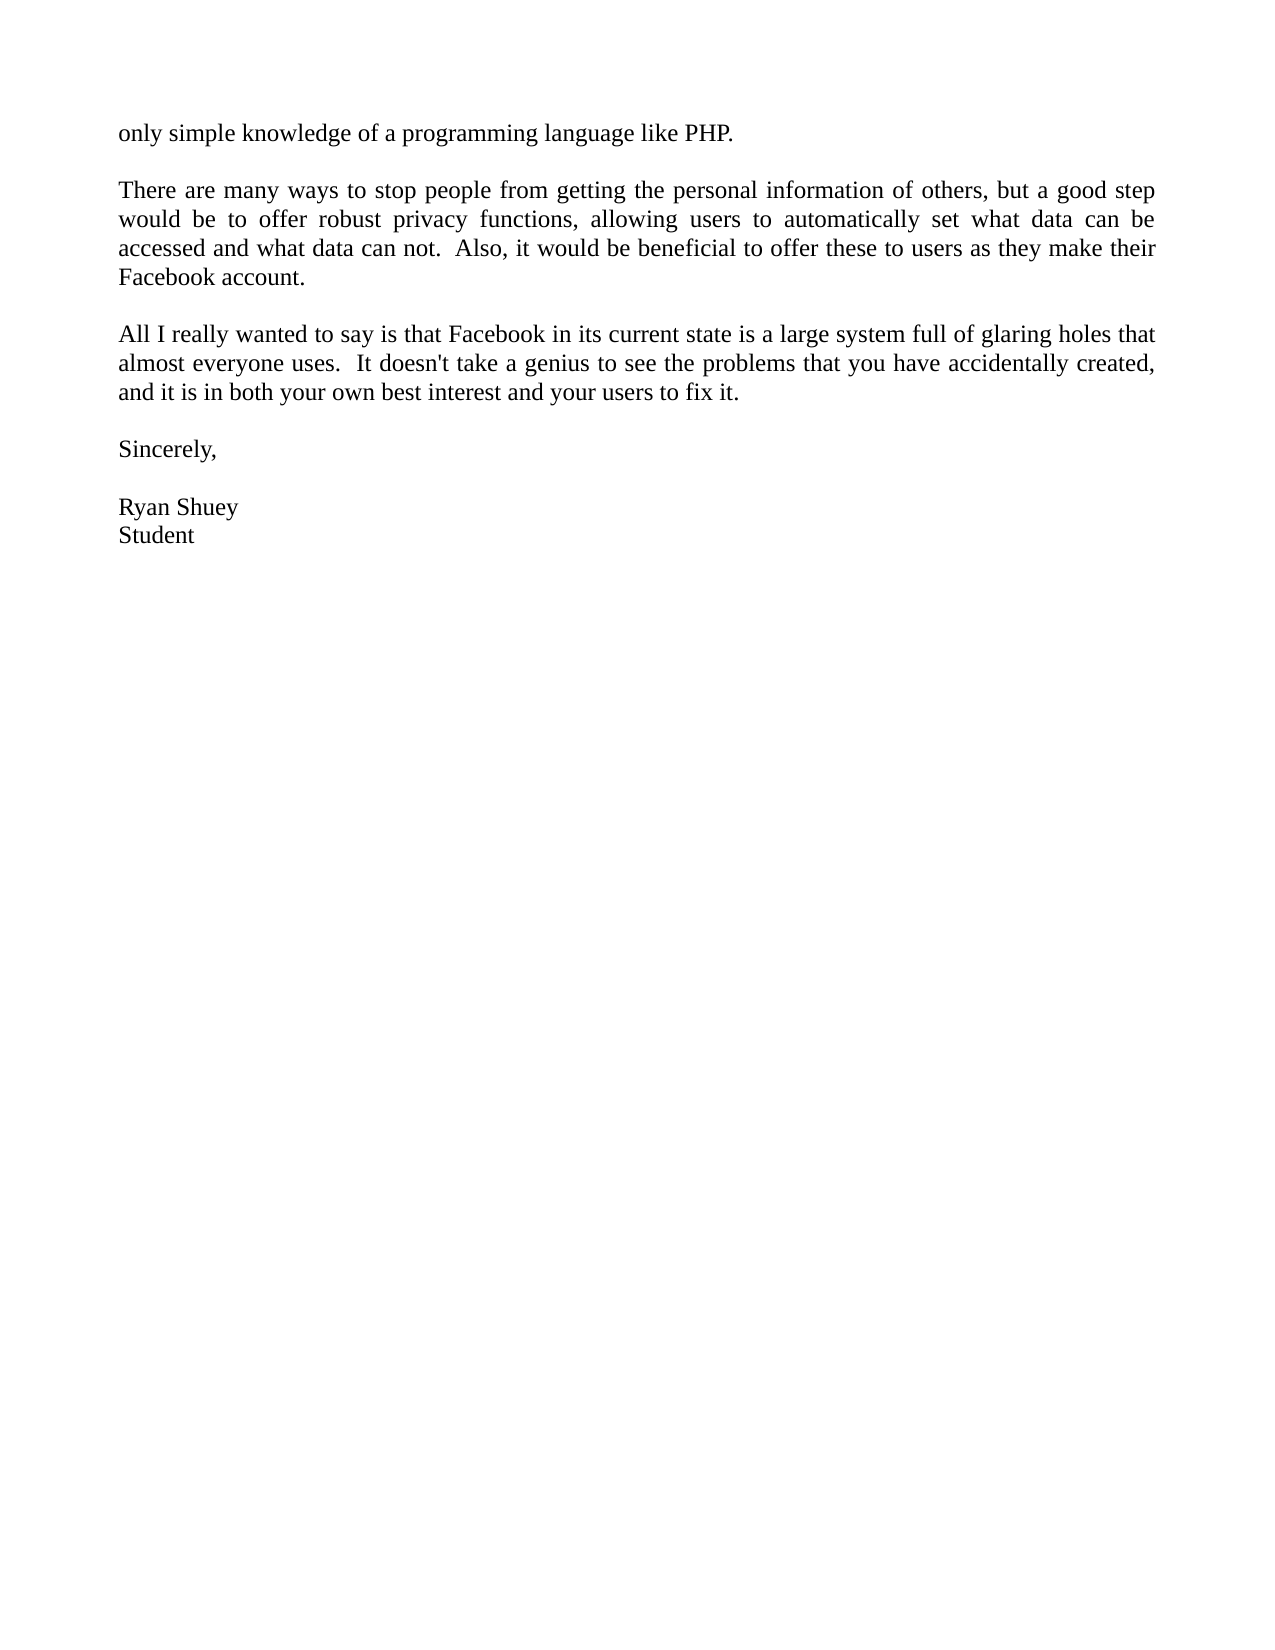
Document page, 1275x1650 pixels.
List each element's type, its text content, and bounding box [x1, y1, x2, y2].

text Student [118, 521, 1157, 549]
text There are many ways to stop people from getting the personal information of others, but a good step would be to offer robust privacy functions, allowing users to automatically set what data can be accessed and what data can not. Also, it would be beneficial to offer these to users as they make their Facebook account. [118, 176, 1157, 291]
text All I really wanted to say is that Facebook in its current state is a large system full of glaring holes that almost everyone uses. It doesn't take a genius to see the problems that you have accidentally created, and it is in both your own best interest and your users to fix it. [118, 319, 1157, 406]
text only simple knowledge of a programming language like PHP. [118, 118, 1157, 147]
text Ryan Shuey [118, 492, 1157, 521]
text Sincerely, [118, 434, 1157, 463]
